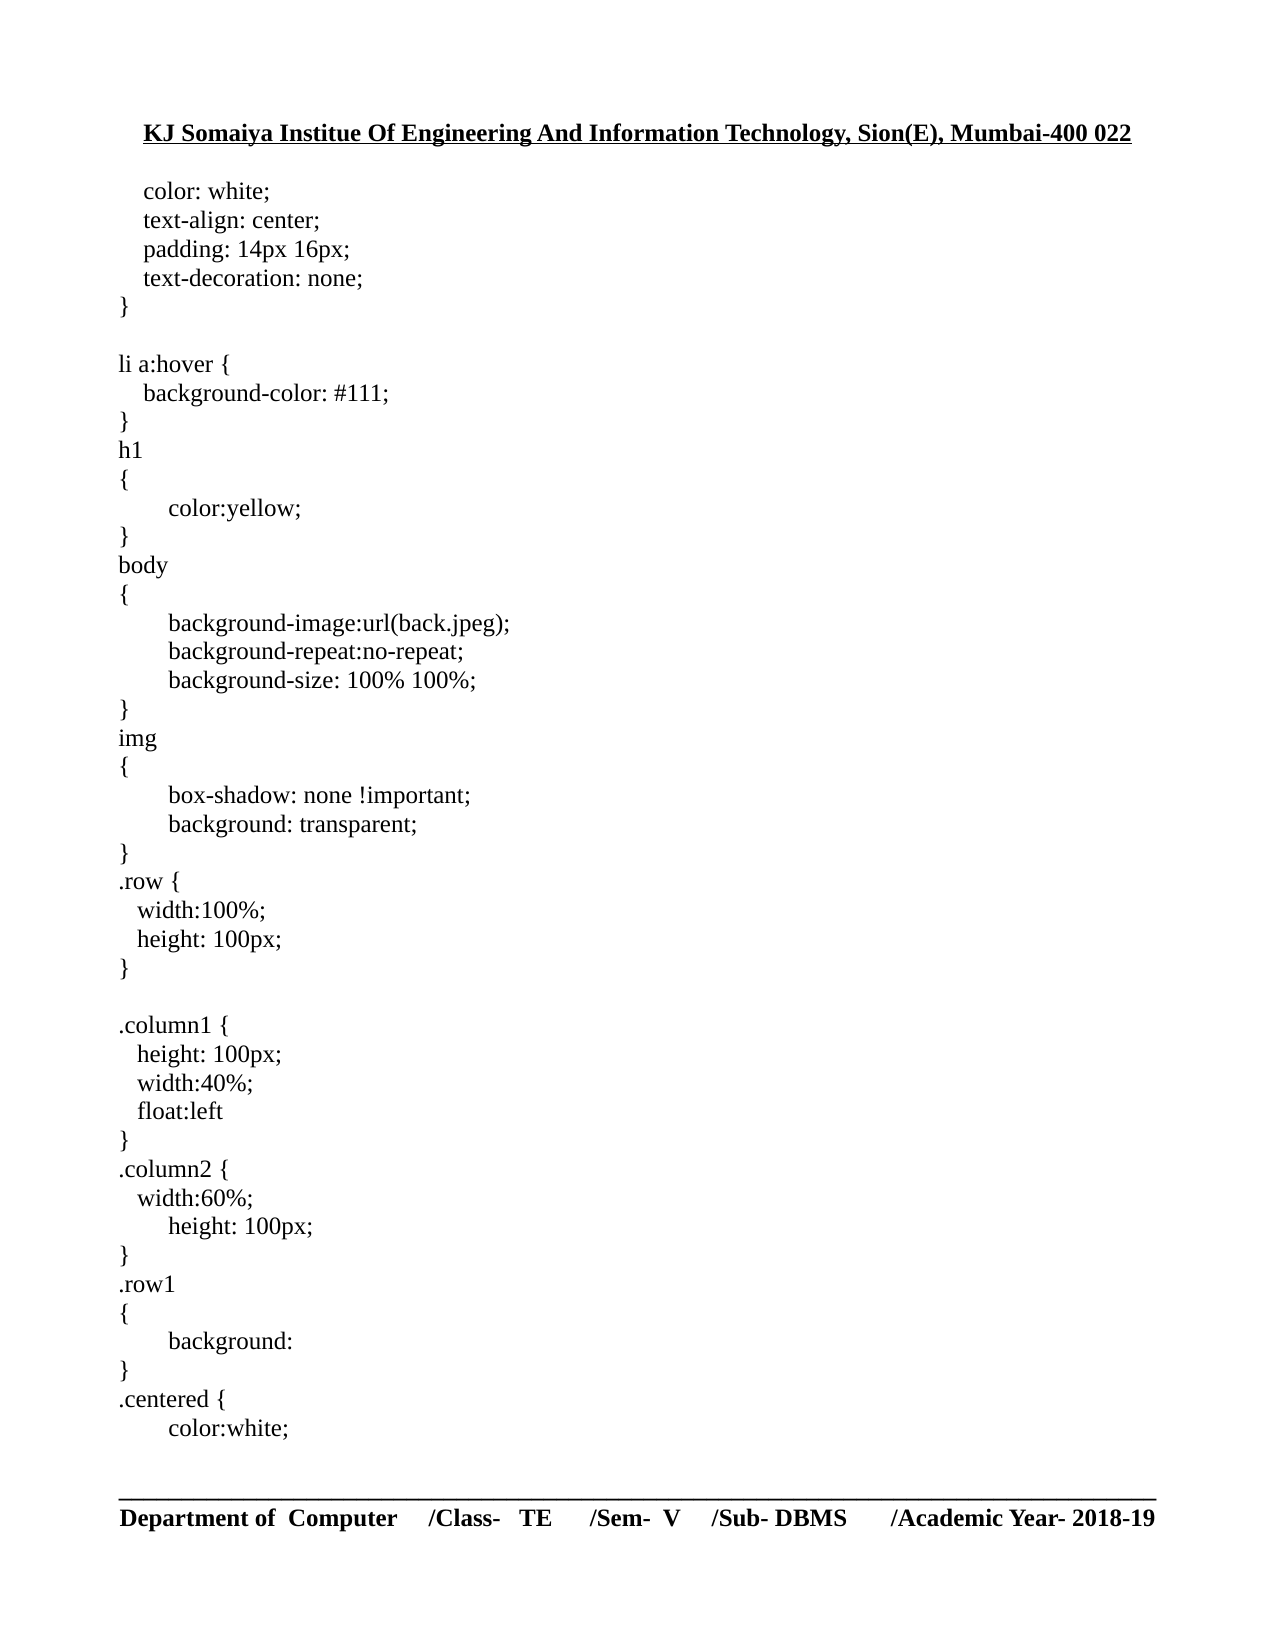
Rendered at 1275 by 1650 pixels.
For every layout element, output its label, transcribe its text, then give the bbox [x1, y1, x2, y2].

text { [118, 751, 1157, 780]
text .column2 { [118, 1154, 1157, 1183]
text body [118, 550, 1157, 579]
text .column1 { [118, 1010, 1157, 1039]
text h1 [118, 435, 1157, 464]
text img [118, 723, 1157, 751]
text background-image:url(back.jpeg); [118, 608, 1157, 636]
text } [118, 694, 1157, 723]
text { [118, 1298, 1157, 1326]
text color:white; [118, 1413, 1157, 1441]
text } [118, 291, 1157, 320]
text } [118, 1240, 1157, 1269]
text width:100%; [118, 895, 1157, 924]
text height: 100px; [118, 1039, 1157, 1068]
text color:yellow; [118, 493, 1157, 521]
text } [118, 521, 1157, 550]
text li a:hover { [118, 349, 1157, 378]
text text-decoration: none; [118, 263, 1157, 291]
text box-shadow: none !important; [118, 780, 1157, 809]
text } [118, 1355, 1157, 1384]
text } [118, 406, 1157, 435]
text width:40%; [118, 1068, 1157, 1096]
text height: 100px; [118, 924, 1157, 953]
text { [118, 464, 1157, 493]
text } [118, 1125, 1157, 1154]
text width:60%; [118, 1183, 1157, 1211]
text background: transparent; [118, 809, 1157, 838]
text text-align: center; [118, 205, 1157, 234]
text background-color: #111; [118, 378, 1157, 406]
text float:left [118, 1096, 1157, 1125]
text background-size: 100% 100%; [118, 665, 1157, 694]
text .row1 [118, 1269, 1157, 1298]
text height: 100px; [118, 1211, 1157, 1240]
text { [118, 579, 1157, 608]
text .row { [118, 866, 1157, 895]
text padding: 14px 16px; [118, 234, 1157, 263]
text } [118, 838, 1157, 866]
text background-repeat:no-repeat; [118, 636, 1157, 665]
text .centered { [118, 1384, 1157, 1413]
text background: [118, 1326, 1157, 1355]
text } [118, 953, 1157, 981]
text color: white; [118, 176, 1157, 205]
